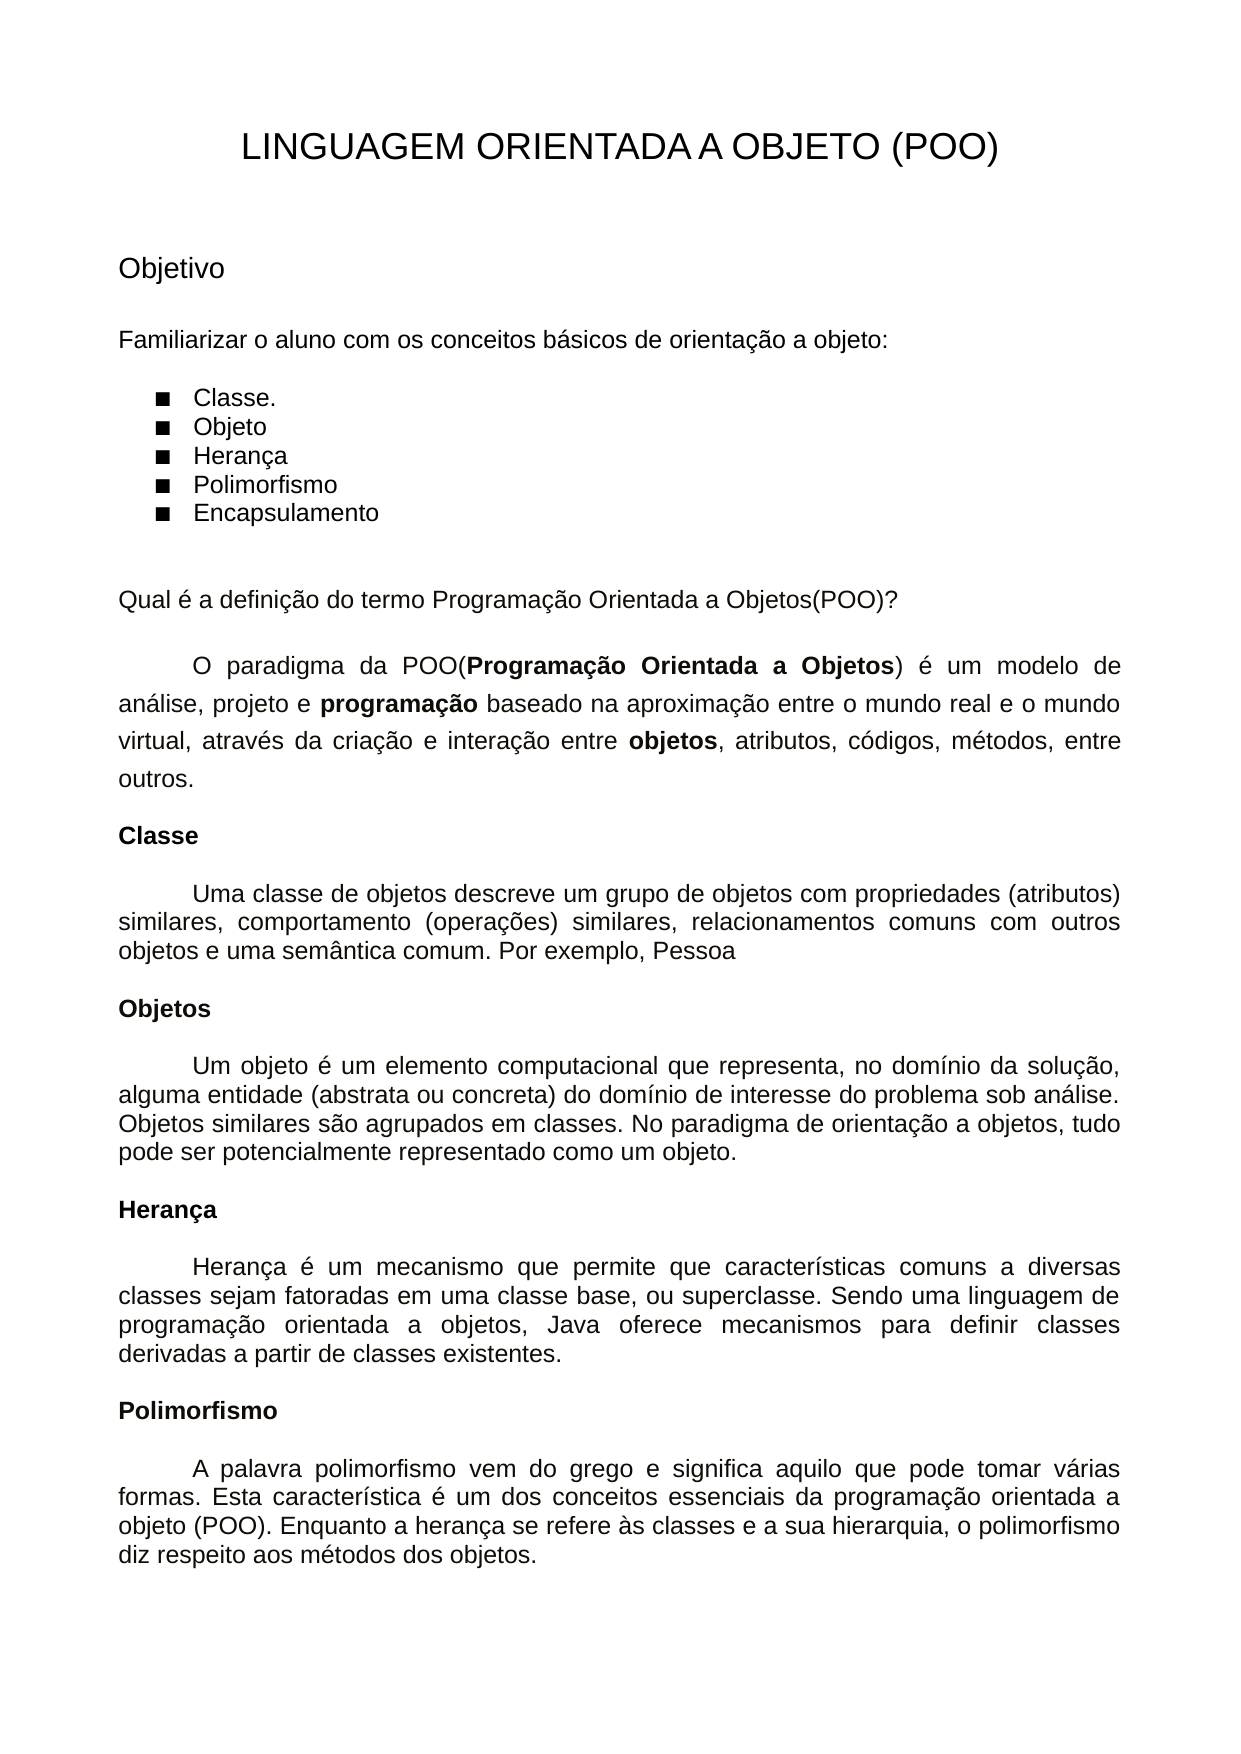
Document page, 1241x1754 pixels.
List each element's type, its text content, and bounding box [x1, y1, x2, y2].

text Herança é um mecanismo que permite que características comuns a diversas classes sejam fatoradas em uma classe base, ou superclasse. Sendo uma linguagem de programação orientada a objetos, Java oferece mecanismos para definir classes derivadas a partir de classes existentes. [118, 1252, 1122, 1367]
text Objetos [118, 993, 1122, 1022]
list Classe. [156, 383, 1122, 412]
list Objeto [156, 412, 1122, 441]
text Um objeto é um elemento computacional que representa, no domínio da solução, alguma entidade (abstrata ou concreta) do domínio de interesse do problema sob análise. Objetos similares são agrupados em classes. No paradigma de orientação a objetos, tudo pode ser potencialmente representado como um objeto. [118, 1051, 1122, 1166]
list Encapsulamento [156, 498, 1122, 527]
text O paradigma da POO(Programação Orientada a Objetos) é um modelo de análise, projeto e programação baseado na aproximação entre o mundo real e o mundo virtual, através da criação e interação entre objetos, atributos, códigos, métodos, entre outros. [118, 642, 1122, 792]
text Familiarizar o aluno com os conceitos básicos de orientação a objeto: [118, 326, 1122, 354]
list Polimorfismo [156, 469, 1122, 498]
subtitle Objetivo [118, 251, 1122, 284]
text Herança [118, 1195, 1122, 1223]
text Uma classe de objetos descreve um grupo de objetos com propriedades (atributos) similares, comportamento (operações) similares, relacionamentos comuns com outros objetos e uma semântica comum. Por exemplo, Pessoa [118, 878, 1122, 965]
text Classe [118, 821, 1122, 850]
text Qual é a definição do termo Programação Orientada a Objetos(POO)? [118, 585, 1122, 613]
text A palavra polimorfismo vem do grego e significa aquilo que pode tomar várias formas. Esta característica é um dos conceitos essenciais da programação orientada a objeto (POO). Enquanto a herança se refere às classes e a sua hierarquia, o polimorfismo diz respeito aos métodos dos objetos. [118, 1453, 1122, 1568]
text Polimorfismo [118, 1396, 1122, 1425]
list Herança [156, 441, 1122, 469]
